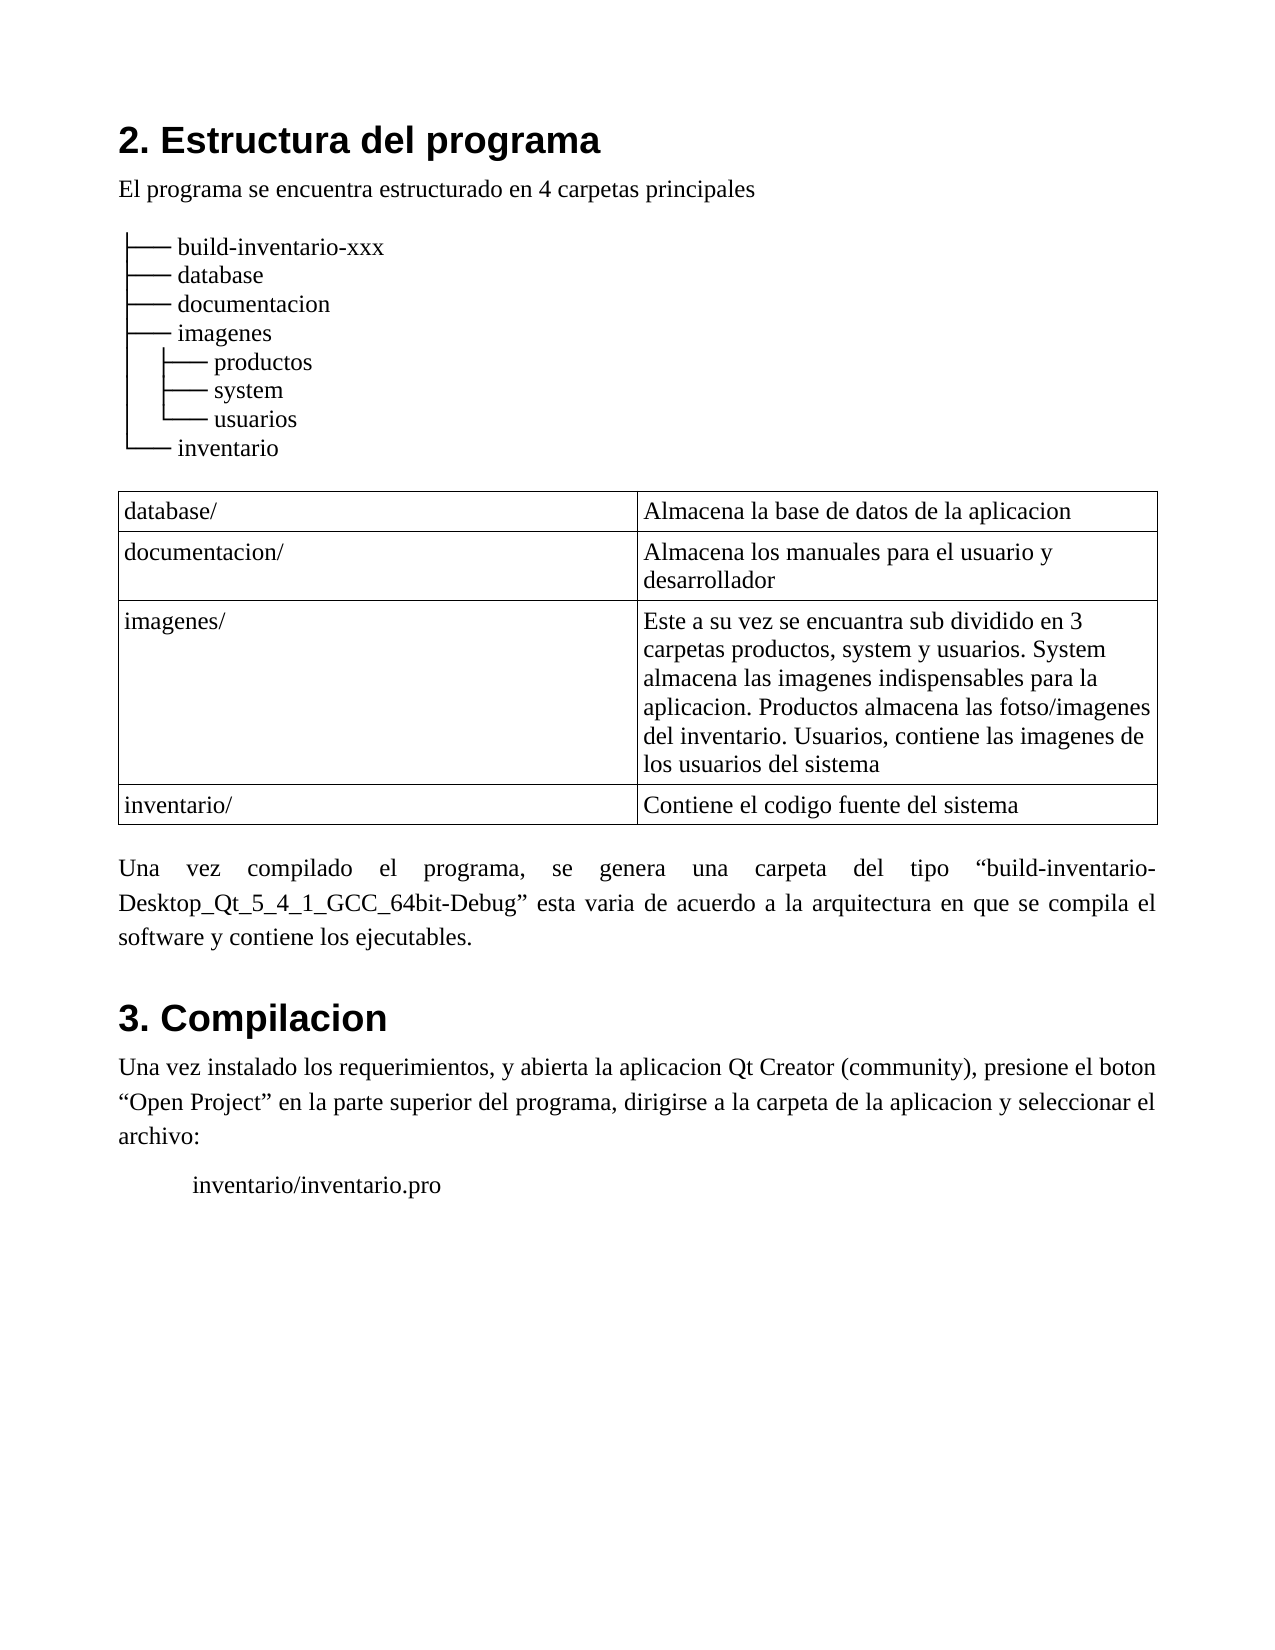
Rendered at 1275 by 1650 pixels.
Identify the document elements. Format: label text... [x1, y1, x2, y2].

table_cell inventario/ [119, 785, 637, 824]
text │ ├── system [128, 376, 162, 404]
text │ ├── system [164, 376, 1157, 404]
text Una vez instalado los requerimientos, y abierta la aplicacion Qt Creator (community), presione el boton “Open Project” en la parte superior del programa, dirigirse a la carpeta de la aplicacion y seleccionar el archivo: [118, 1052, 1157, 1150]
table_cell Almacena los manuales para el usuario y desarrollador [638, 532, 1157, 600]
table_cell imagenes/ [119, 601, 637, 784]
text │ ├── productos [164, 347, 1157, 376]
text │ ├── productos [128, 347, 162, 376]
table_cell Contiene el codigo fuente del sistema [638, 785, 1157, 824]
text │ └── usuarios [128, 404, 1157, 433]
subtitle 3. Compilacion [118, 996, 1157, 1040]
text Una vez compilado el programa, se genera una carpeta del tipo “build-inventario-Desktop_Qt_5_4_1_GCC_64bit-Debug” esta varia de acuerdo a la arquitectura en que se compila el software y contiene los ejecutables. [118, 853, 1157, 951]
text ├── build-inventario-xxx [128, 232, 1157, 261]
table_cell documentacion/ [119, 532, 637, 600]
subtitle 2. Estructura del programa [118, 118, 1157, 162]
table_header database/ [119, 492, 637, 531]
table_cell Este a su vez se encuantra sub dividido en 3 carpetas productos, system y usuarios. System almacena las imagenes indispensables para la aplicacion. Productos almacena las fotso/imagenes del inventario. Usuarios, contiene las imagenes de los usuarios del sistema [638, 601, 1157, 784]
text ├── database [128, 261, 1157, 289]
text El programa se encuentra estructurado en 4 carpetas principales [118, 174, 1157, 203]
text inventario/inventario.pro [118, 1170, 1157, 1199]
table_header Almacena la base de datos de la aplicacion [638, 492, 1157, 531]
text └── inventario [118, 433, 1157, 462]
text ├── imagenes [128, 318, 1157, 347]
text ├── documentacion [128, 289, 1157, 318]
